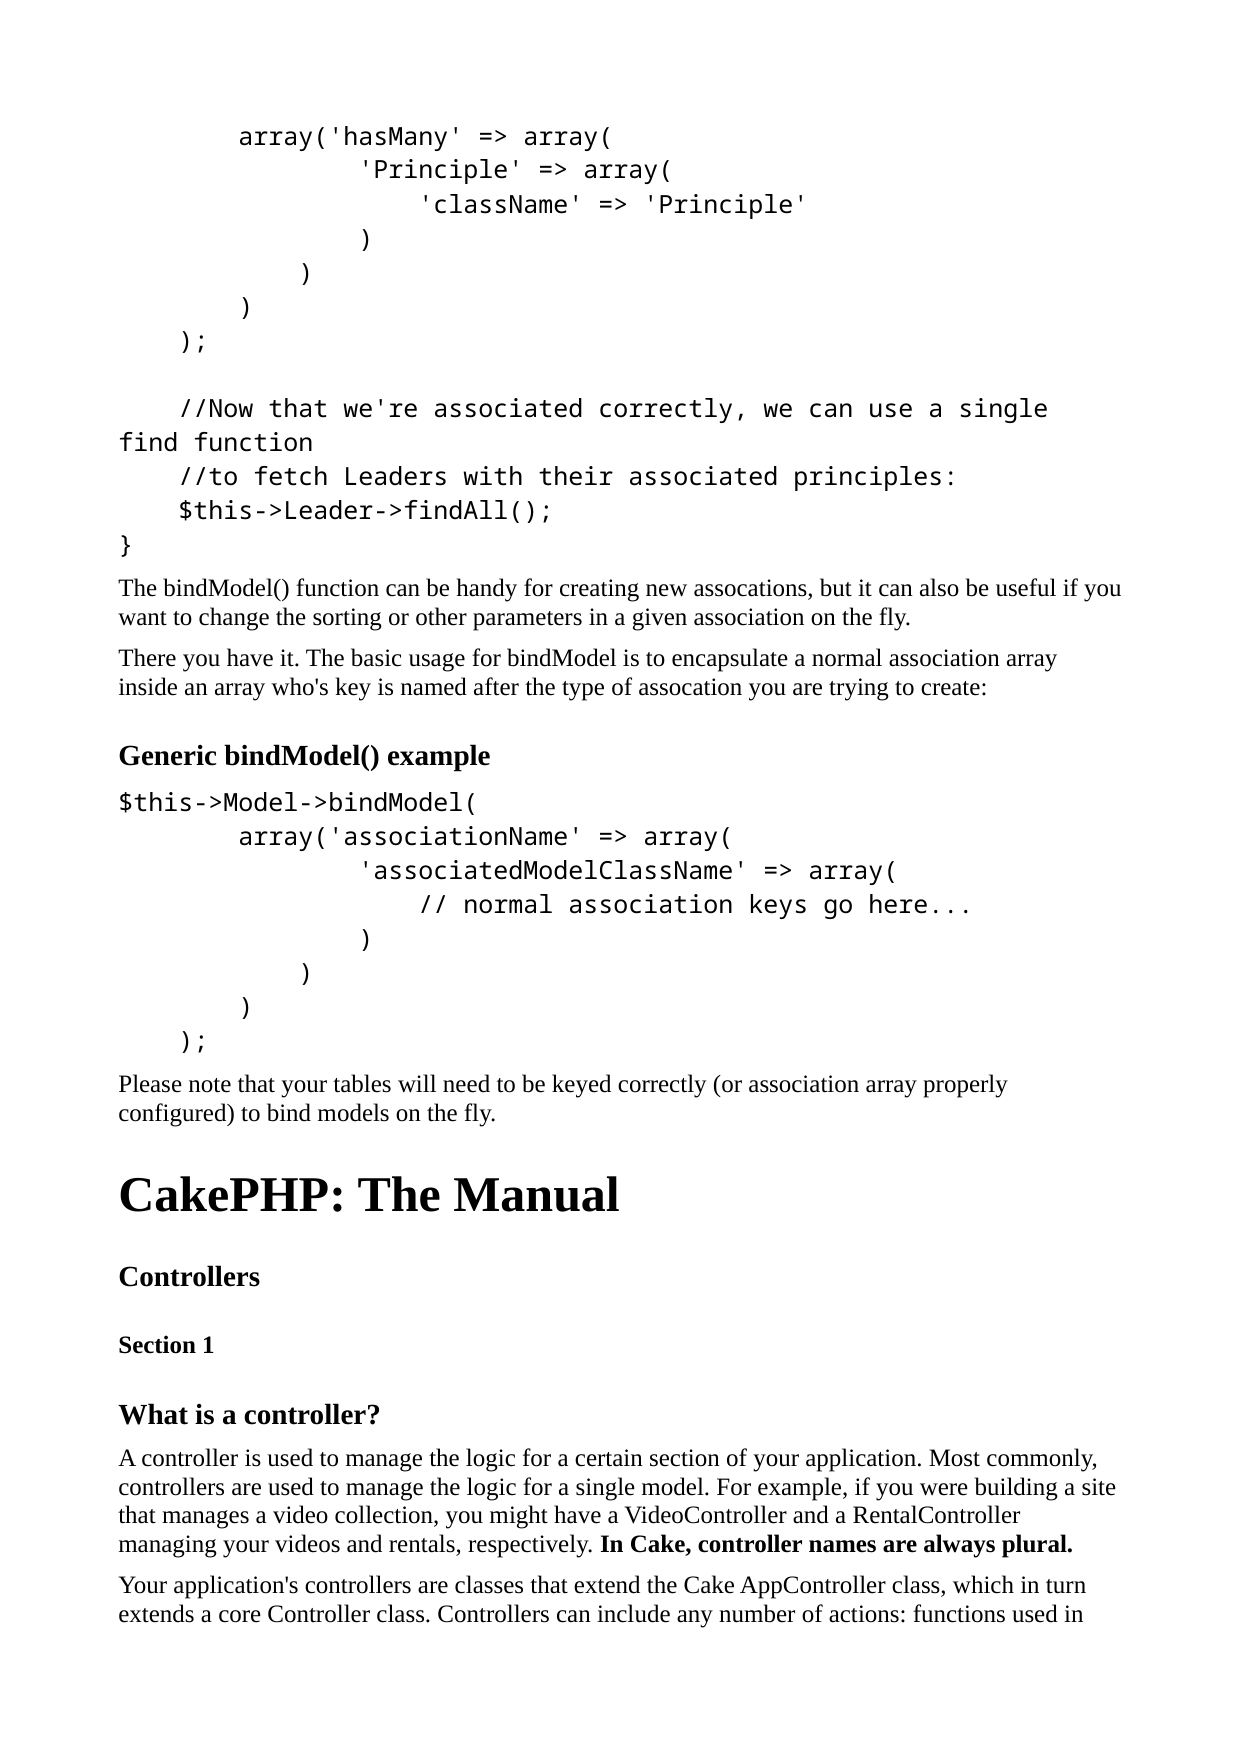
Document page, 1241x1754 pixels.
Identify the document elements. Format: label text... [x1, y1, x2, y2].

subtitle Section 1 [118, 1331, 1122, 1359]
text There you have it. The basic usage for bindModel is to encapsulate a normal association array inside an array who's key is named after the type of assocation you are trying to create: [118, 643, 1122, 701]
text Please note that your tables will need to be keyed correctly (or association array properly configured) to bind models on the fly. [118, 1069, 1122, 1127]
subtitle What is a controller? [118, 1397, 1122, 1430]
text $this->Model->bindModel( array('associationName' => array( 'associatedModelClassName' => array( // normal association keys go here... ) ) ) ); [118, 784, 1122, 1057]
subtitle Generic bindModel() example [118, 738, 1122, 772]
text The bindModel() function can be handy for creating new assocations, but it can also be useful if you want to change the sorting or other parameters in a given association on the fly. [118, 573, 1122, 631]
text array('hasMany' => array( 'Principle' => array( 'className' => 'Principle' ) ) ) ); //Now that we're associated correctly, we can use a single find function //to fetch Leaders with their associated principles: $this->Leader->findAll(); } [118, 118, 1122, 561]
subtitle CakePHP: The Manual [118, 1164, 1122, 1222]
text Your application's controllers are classes that extend the Cake AppController class, which in turn extends a core Controller class. Controllers can include any number of actions: functions used in [118, 1570, 1122, 1628]
text A controller is used to manage the logic for a certain section of your application. Most commonly, controllers are used to manage the logic for a single model. For example, if you were building a site that manages a video collection, you might have a VideoController and a RentalController managing your videos and rentals, respectively. In Cake, controller names are always plural. [118, 1443, 1122, 1558]
subtitle Controllers [118, 1259, 1122, 1293]
